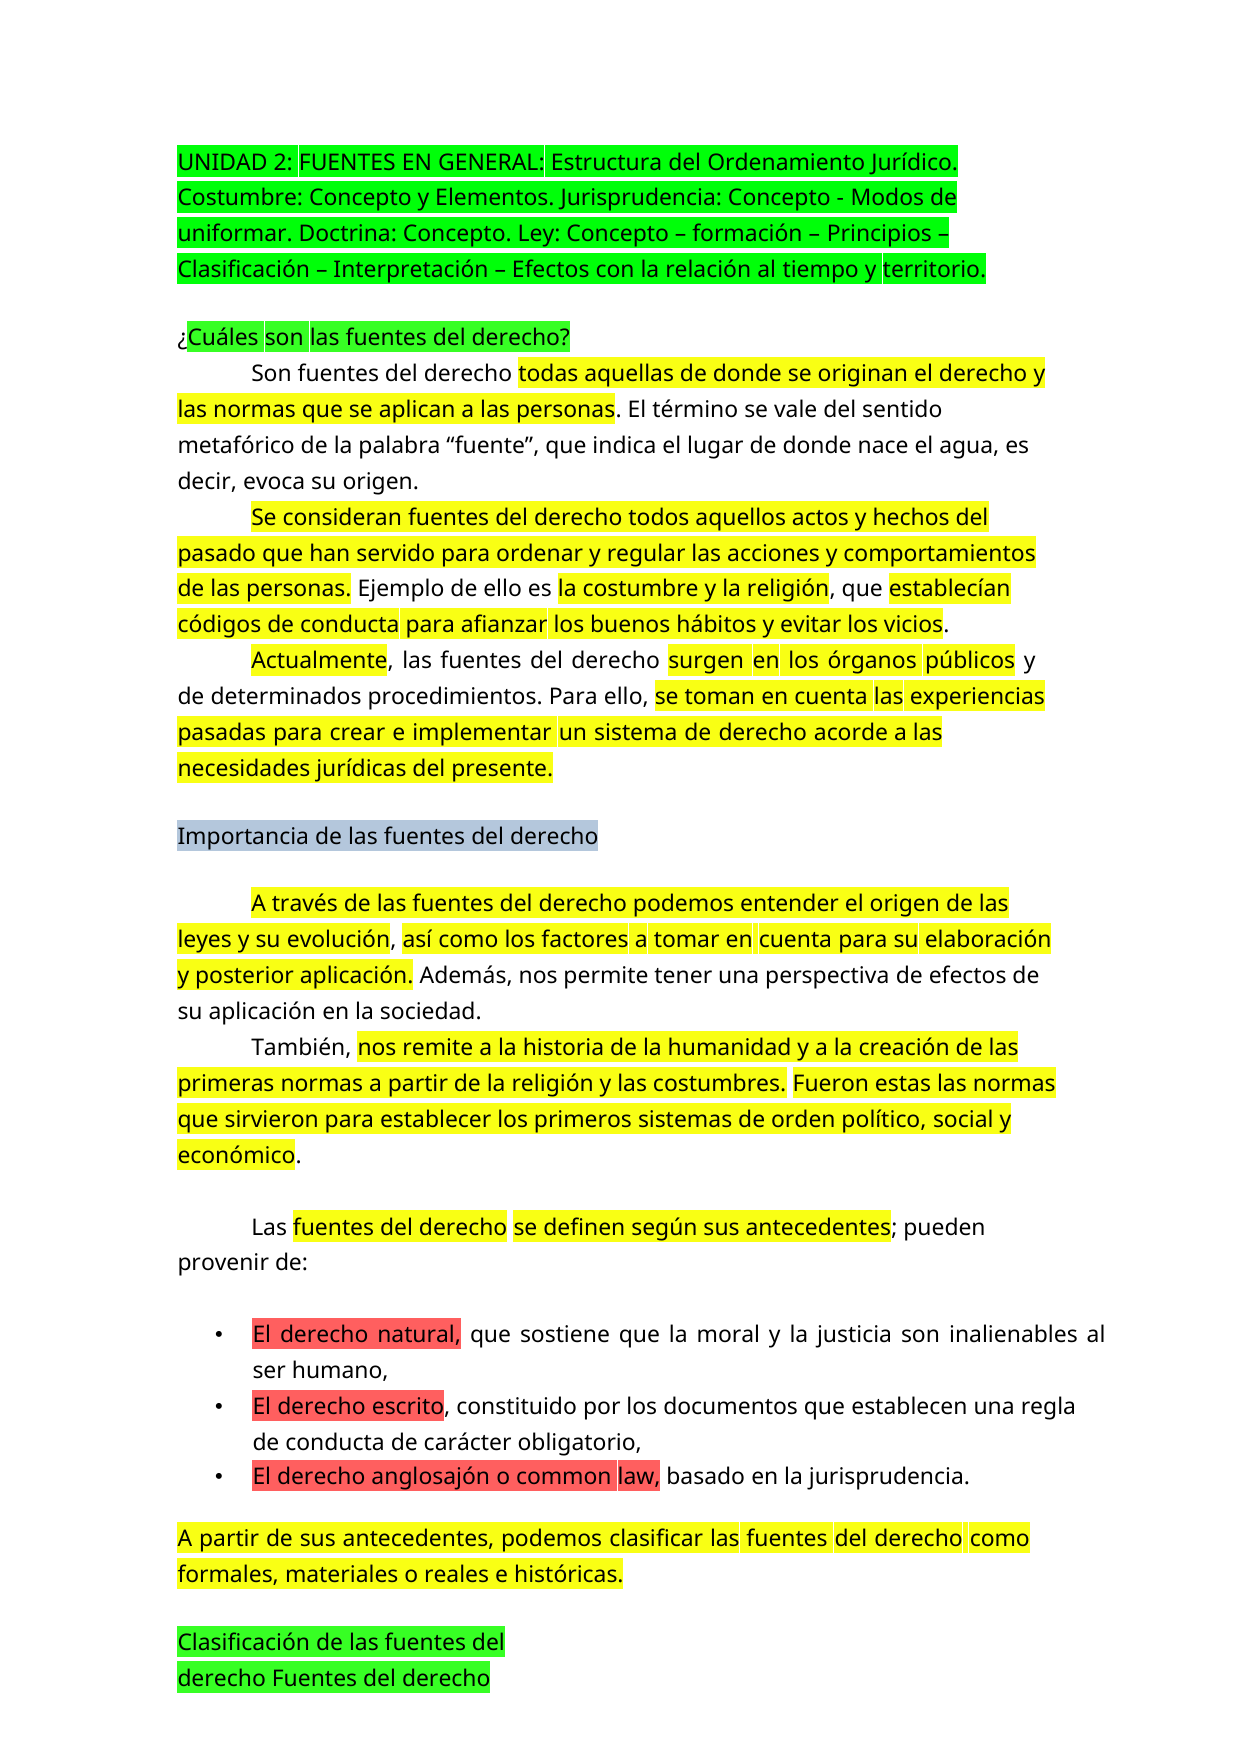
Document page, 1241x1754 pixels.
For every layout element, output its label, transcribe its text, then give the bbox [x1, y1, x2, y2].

text ¿Cuáles son las fuentes del derecho? [177, 321, 1109, 352]
text Las fuentes del derecho se definen según sus antecedentes; pueden provenir de: [177, 1210, 1062, 1278]
text Clasificación de las fuentes del derecho Fuentes del derecho [177, 1626, 619, 1693]
text A través de las fuentes del derecho podemos entender el origen de las leyes y su evolución, así como los factores a tomar en cuenta para su elaboración y posterior aplicación. Además, nos permite tener una perspectiva de efectos de su aplicación en la sociedad. [177, 887, 1063, 1026]
list El derecho anglosajón o common law, basado en la jurisprudencia. [215, 1462, 1109, 1490]
text También, nos remite a la historia de la humanidad y a la creación de las primeras normas a partir de la religión y las costumbres. Fueron estas las normas que sirvieron para establecer los primeros sistemas de orden político, social y económico. [177, 1031, 1063, 1170]
list El derecho escrito, constituido por los documentos que establecen una regla de conducta de carácter obligatorio, [215, 1390, 1109, 1457]
title UNIDAD 2: FUENTES EN GENERAL: Estructura del Ordenamiento Jurídico. Costumbre: Concepto y Elementos. Jurisprudencia: Concepto - Modos de uniformar. Doctrina: Concepto. Ley: Concepto – formación – Principios – Clasificación – Interpretación – Efectos con la relación al tiempo y territorio. [177, 145, 1063, 284]
text Importancia de las fuentes del derecho [177, 820, 1109, 851]
list El derecho natural, que sostiene que la moral y la justicia son inalienables al ser humano, [215, 1318, 1109, 1385]
text Se consideran fuentes del derecho todos aquellos actos y hechos del pasado que han servido para ordenar y regular las acciones y comportamientos de las personas. Ejemplo de ello es la costumbre y la religión, que establecían códigos de conducta para afianzar los buenos hábitos y evitar los vicios. [177, 501, 1063, 639]
text Son fuentes del derecho todas aquellas de donde se originan el derecho y las normas que se aplican a las personas. El término se vale del sentido metafórico de la palabra “fuente”, que indica el lugar de donde nace el agua, es decir, evoca su origen. [177, 357, 1063, 496]
text A partir de sus antecedentes, podemos clasificar las fuentes del derecho como formales, materiales o reales e históricas. [177, 1522, 1093, 1589]
text Actualmente, las fuentes del derecho surgen en los órganos públicos y de determinados procedimientos. Para ello, se toman en cuenta las experiencias pasadas para crear e implementar un sistema de derecho acorde a las necesidades jurídicas del presente. [177, 644, 1063, 783]
